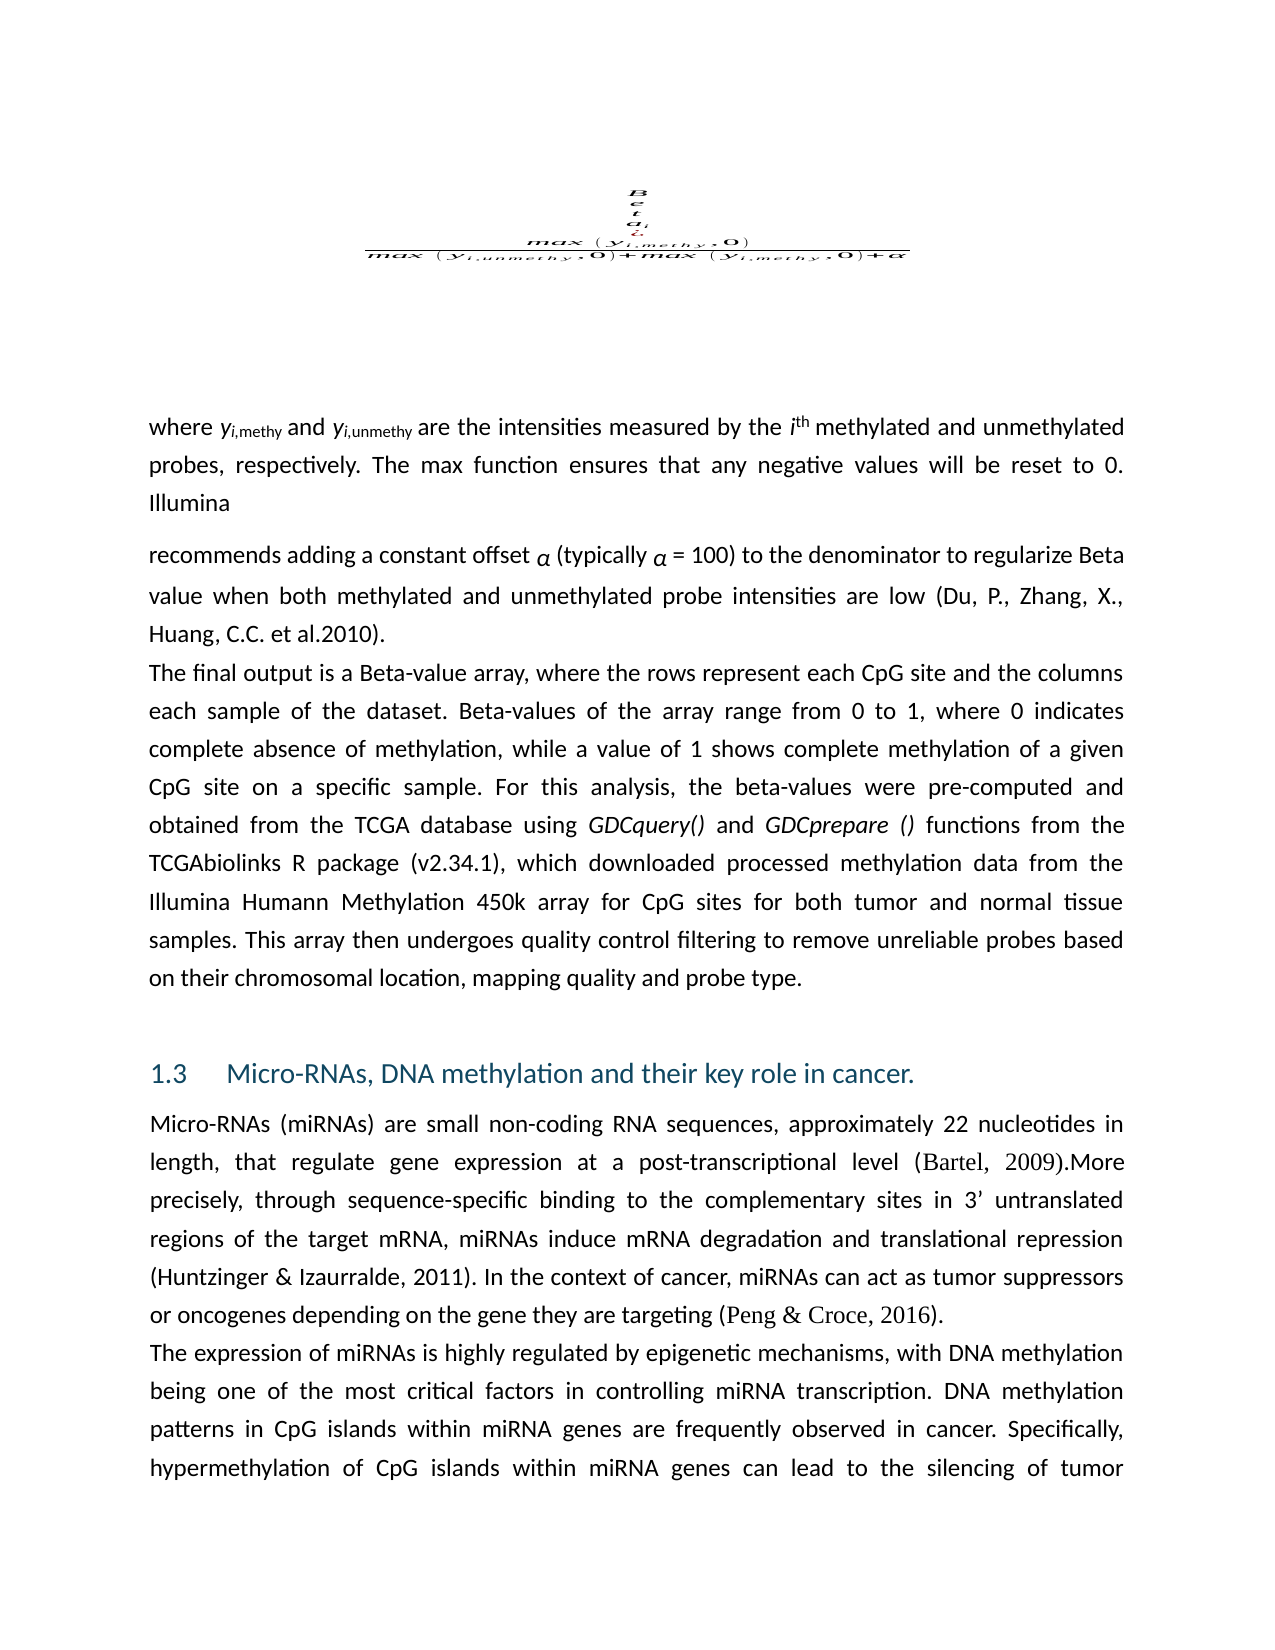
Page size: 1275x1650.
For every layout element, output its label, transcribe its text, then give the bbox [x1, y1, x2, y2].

text The expression of miRNAs is highly regulated by epigenetic mechanisms, with DNA methylation being one of the most critical factors in controlling miRNA transcription. DNA methylation patterns in CpG islands within miRNA genes are frequently observed in cancer. Specifically, hypermethylation of CpG islands within miRNA genes can lead to the silencing of tumor [149, 1337, 1125, 1482]
text Micro-RNAs (miRNAs) are small non-coding RNA sequences, approximately 22 nucleotides in length, that regulate gene expression at a post-transcriptional level (Bartel, 2009).More precisely, through sequence-specific binding to the complementary sites in 3’ untranslated regions of the target mRNA, miRNAs induce mRNA degradation and translational repression (Huntzinger & Izaurralde, 2011). In the context of cancer, miRNAs can act as tumor suppressors or oncogenes depending on the gene they are targeting (Peng & Croce, 2016). [149, 1108, 1125, 1329]
text The final output is a Beta-value array, where the rows represent each CpG site and the columns each sample of the dataset. Beta-values of the array range from 0 to 1, where 0 indicates complete absence of methylation, while a value of 1 shows complete methylation of a given CpG site on a specific sample. For this analysis, the beta-values were pre-computed and obtained from the TCGA database using GDCquery() and GDCprepare () functions from the TCGAbiolinks R package (v2.34.1), which downloaded processed methylation data from the Illumina Humann Methylation 450k array for CpG sites for both tumor and normal tissue samples. This array then undergoes quality control filtering to remove unreliable probes based on their chromosomal location, mapping quality and probe type. [148, 657, 1125, 992]
subtitle 1.3 Micro-RNAs, DNA methylation and their key role in cancer. [150, 1056, 1125, 1091]
text where yi,methy and yi,unmethy are the intensities measured by the ith methylated and unmethylated probes, respectively. The max function ensures that any negative values will be reset to 0. Illumina [148, 411, 1125, 518]
text recommends adding a constant offset α (typically α = 100) to the denominator to regularize Beta value when both methylated and unmethylated probe intensities are low (Du, P., Zhang, X., Huang, C.C. et al.2010). [148, 526, 1125, 649]
